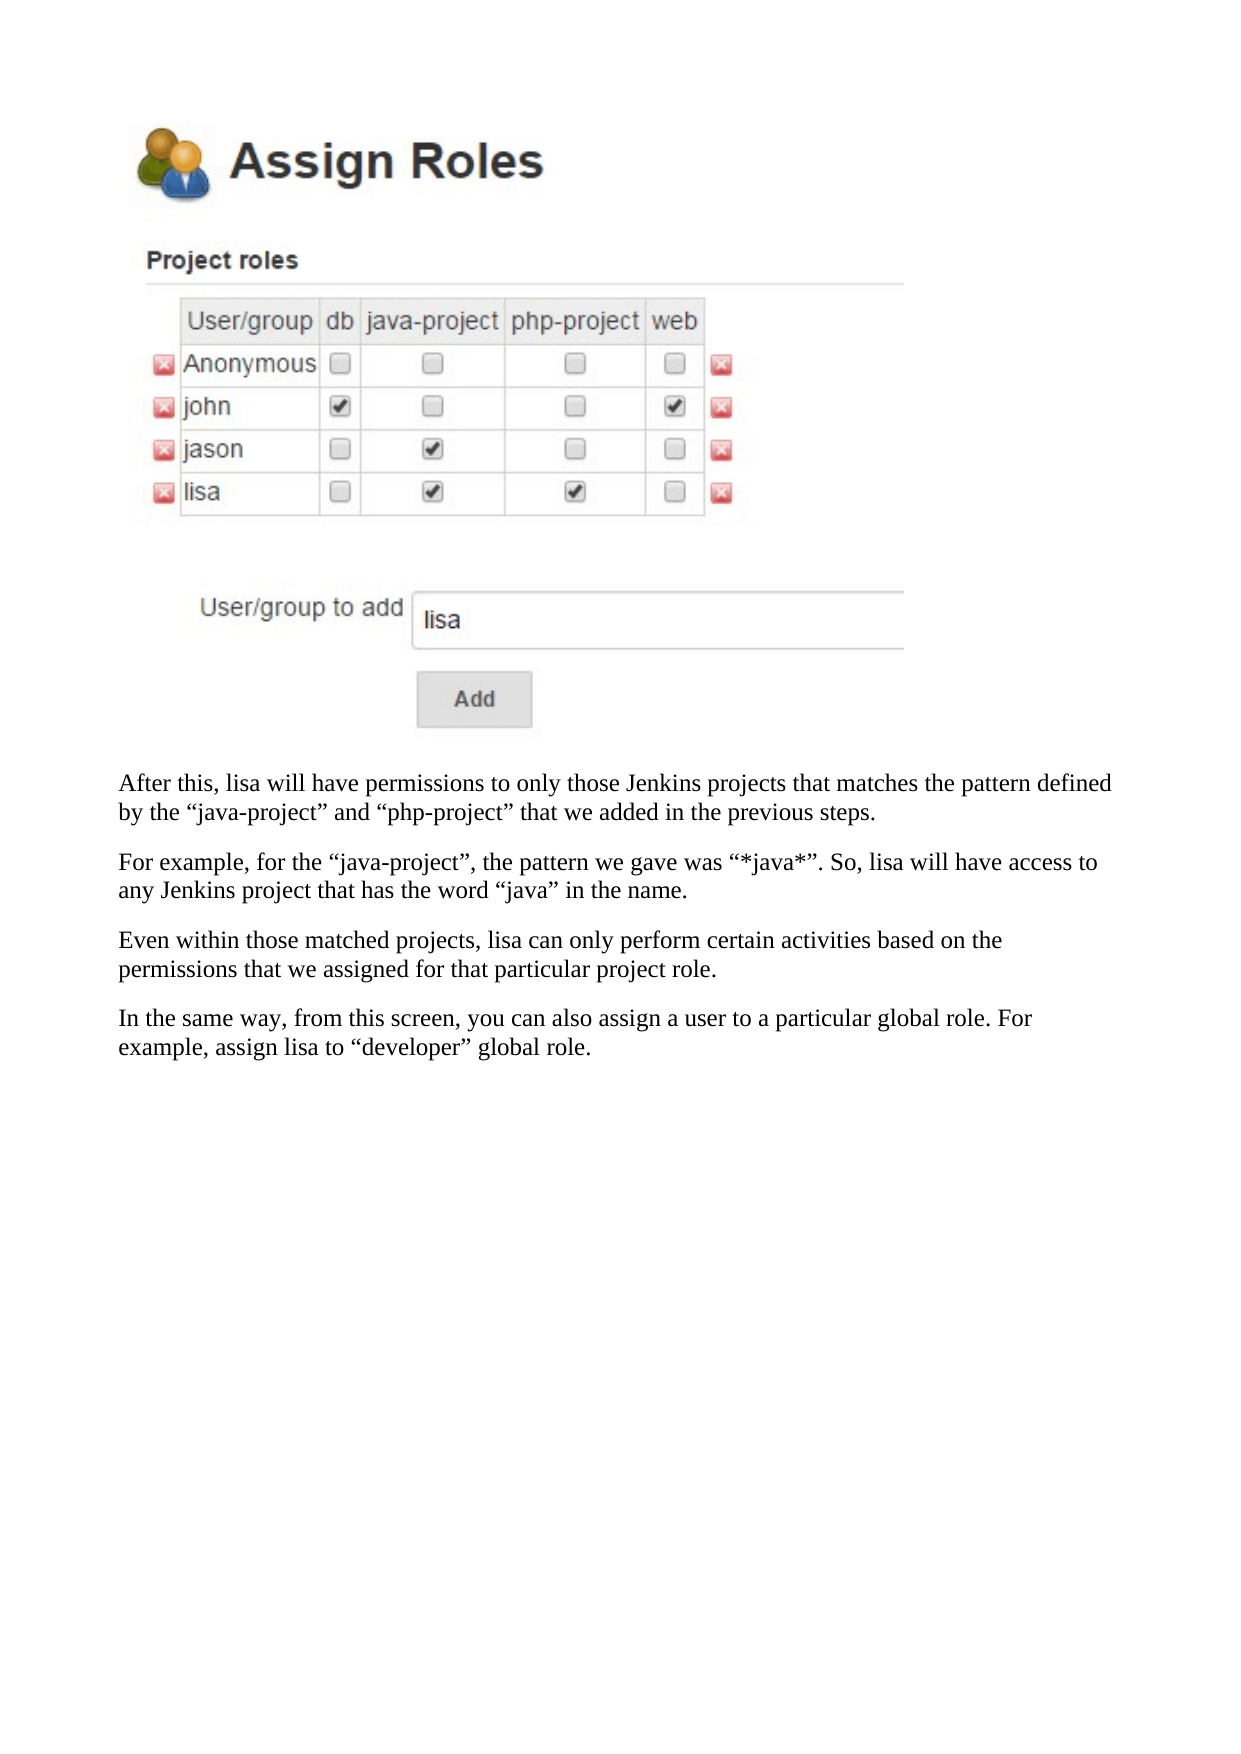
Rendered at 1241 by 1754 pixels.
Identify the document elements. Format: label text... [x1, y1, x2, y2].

text In the same way, from this screen, you can also assign a user to a particular global role. For example, assign lisa to “developer” global role. [118, 1003, 1122, 1061]
text For example, for the “java-project”, the pattern we gave was “*java*”. So, lisa will have access to any Jenkins project that has the word “java” in the name. [118, 847, 1122, 904]
text Even within those matched projects, lisa can only perform certain activities based on the permissions that we assigned for that particular project role. [118, 925, 1122, 983]
picture [118, 118, 904, 748]
text After this, lisa will have permissions to only those Jenkins projects that matches the pattern defined by the “java-project” and “php-project” that we added in the previous steps. [118, 768, 1122, 826]
